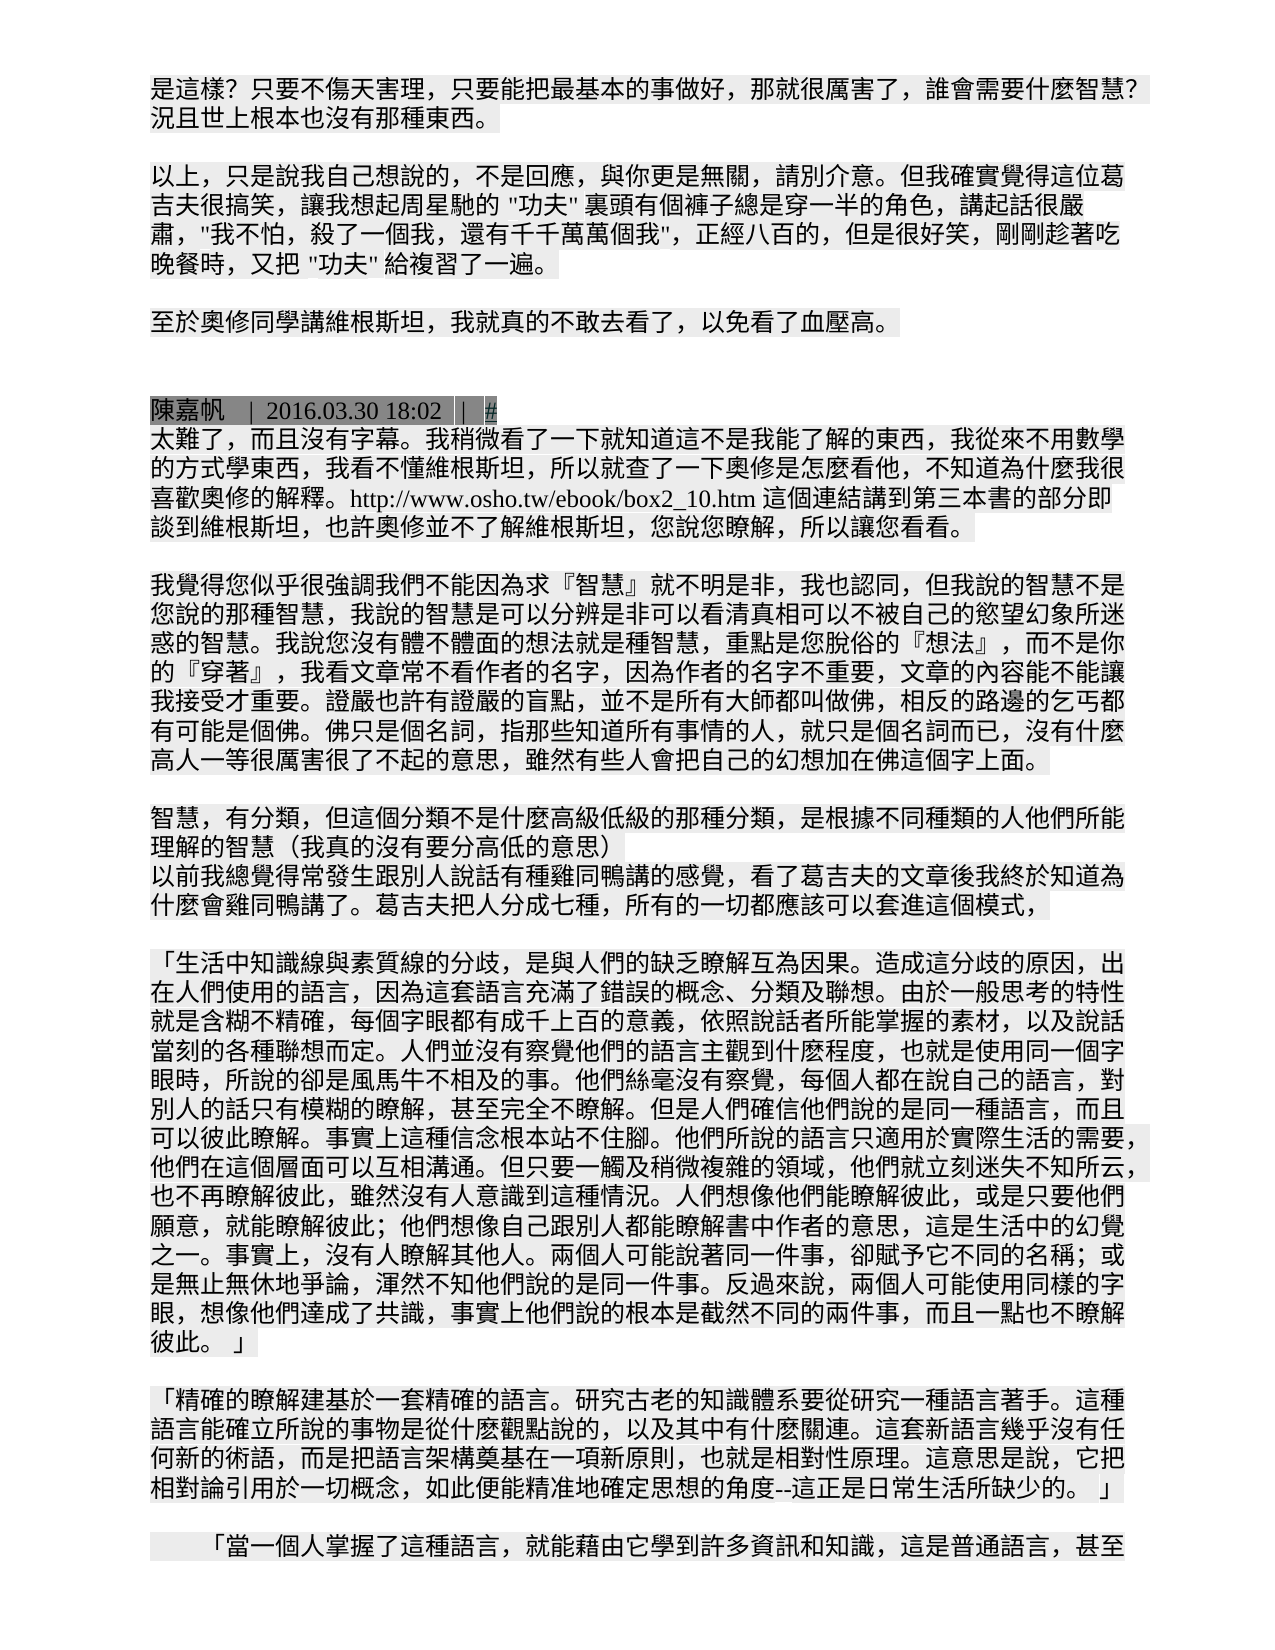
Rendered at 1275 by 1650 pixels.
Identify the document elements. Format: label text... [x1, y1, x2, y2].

text 太難了，而且沒有字幕。我稍微看了一下就知道這不是我能了解的東西，我從來不用數學的方式學東西，我看不懂維根斯坦，所以就查了一下奧修是怎麼看他，不知道為什麼我很喜歡奧修的解釋。http://www.osho.tw/ebook/box2_10.htm 這個連結講到第三本書的部分即談到維根斯坦，也許奧修並不了解維根斯坦，您說您瞭解，所以讓您看看。 我覺得您似乎很強調我們不能因為求『智慧』就不明是非，我也認同，但我說的智慧不是您說的那種智慧，我說的智慧是可以分辨是非可以看清真相可以不被自己的慾望幻象所迷惑的智慧。我說您沒有體不體面的想法就是種智慧，重點是您脫俗的『想法』，而不是你的『穿著』，我看文章常不看作者的名字，因為作者的名字不重要，文章的內容能不能讓我接受才重要。證嚴也許有證嚴的盲點，並不是所有大師都叫做佛，相反的路邊的乞丐都有可能是個佛。佛只是個名詞，指那些知道所有事情的人，就只是個名詞而已，沒有什麼高人一等很厲害很了不起的意思，雖然有些人會把自己的幻想加在佛這個字上面。 智慧，有分類，但這個分類不是什麼高級低級的那種分類，是根據不同種類的人他們所能理解的智慧（我真的沒有要分高低的意思） 以前我總覺得常發生跟別人說話有種雞同鴨講的感覺，看了葛吉夫的文章後我終於知道為什麼會雞同鴨講了。葛吉夫把人分成七種，所有的一切都應該可以套進這個模式， 「生活中知識線與素質線的分歧，是與人們的缺乏瞭解互為因果。造成這分歧的原因，出在人們使用的語言，因為這套語言充滿了錯誤的概念、分類及聯想。由於一般思考的特性就是含糊不精確，每個字眼都有成千上百的意義，依照說話者所能掌握的素材，以及說話當刻的各種聯想而定。人們並沒有察覺他們的語言主觀到什麽程度，也就是使用同一個字眼時，所說的卻是風馬牛不相及的事。他們絲毫沒有察覺，每個人都在說自己的語言，對別人的話只有模糊的瞭解，甚至完全不瞭解。但是人們確信他們說的是同一種語言，而且可以彼此瞭解。事實上這種信念根本站不住腳。他們所說的語言只適用於實際生活的需要，他們在這個層面可以互相溝通。但只要一觸及稍微複雜的領域，他們就立刻迷失不知所云，也不再瞭解彼此，雖然沒有人意識到這種情況。人們想像他們能瞭解彼此，或是只要他們願意，就能瞭解彼此；他們想像自己跟別人都能瞭解書中作者的意思，這是生活中的幻覺之一。事實上，沒有人瞭解其他人。兩個人可能說著同一件事，卻賦予它不同的名稱；或是無止無休地爭論，渾然不知他們說的是同一件事。反過來說，兩個人可能使用同樣的字眼，想像他們達成了共識，事實上他們說的根本是截然不同的兩件事，而且一點也不瞭解彼此。 」 「精確的瞭解建基於一套精確的語言。研究古老的知識體系要從研究一種語言著手。這種語言能確立所說的事物是從什麽觀點說的，以及其中有什麽關連。這套新語言幾乎沒有任何新的術語，而是把語言架構奠基在一項新原則，也就是相對性原理。這意思是說，它把相對論引用於一切概念，如此便能精准地確定思想的角度--這正是日常生活所缺少的。 」 「當一個人掌握了這種語言，就能藉由它學到許多資訊和知識，這是普通語言，甚至所有的科學和哲學術語都辦不到的。 」 「這套新語言的基本原則在於：所有的觀念都集中在一個觀念上，也就是說，它們是依各自與這中心思想的關係而定，這個中心思想就是進化。當然這不是指機械性進化，因為這種進化根本不存在，它指的是有意識及有意志的進化。 」 「讓我們再以『人』為例。在我說的這套語言中，不用『人』這一個字，而是用七個字來表示，依序是第一種人、第二種人、第三種人、第四種人、第五種人、第六種人，及第七種人。使用這七個字，人們就能瞭解彼此所談的人是什麽了。 」 「第七種人已經達到人類發展的極致，具有人可能擁有的一切，也就是意志、意識、永恆不變的我、個別性、不朽，以及其他許多我們誤歸於己有的特性。我們只有在相當瞭解第七種人及其特性時，才能瞭解我們逐步朝他進化的各個階段，也就是瞭解我們可能的發展過程。 」 「第六種人非常接近第七種人，只是他的一些特性還不能永久不變。」 「第五種人對我們而言也是可望不可及，因為他已經達成統一性。」 「第四種人是一個居中的階段，我等會兒再談。」 「第一、二、三種人都在同一層次，共同形成機械的人性。」 「第一種人生活的重心在運動中心，這種人是身體人，他的運動中心和本能中心強過理智和情感機能。」 「第二種人和第一種人在同一層次，但是他心理生活的重心是在情感中心，也就是他的情感機能強過其他機能，他是情感人。 」 「第三種人也處在同一層次，但是他心理生活的重心是在理智中心，也就是他的理智機能強過運動、本能，和情感中心。他是理智人，總是由理智和思辯來看待事物。 」 「每一個人生來就是第一種人、第二種人，或第三種人。」 「第四種人並不是天生的。他生來是第一、二，或三種人，只有在經過特定的努力之後才能成為第四種人。他一定是學校工作的產物，而不是天生的，也不是偶然發展或一般教養的成果。第四種人已經與前三種人站在不同的層次：他有一個永久的磁性中心，由他對工作的評價及與學校的關係所組成。此外，他的心裏已經開始達到平衡，不會像前三種人一樣有一個中心壓倒其他中心。他開始認識自己，也知道要往哪里去。 」 「第五種人開始形成結晶，他不會像前三種人一樣善變。但是要注意的是，第五種人可以是正確或不當工作的結果。他可以由第四種人進化而來，也可以不經由第四種人而達成。如果是後者，他就不能再發展成第六及第七種人。要成為第六種人他必須融化掉已經結晶的本質，必須要有意地忘掉他是第五種人，這只有經過可怕的痛苦才能做到，還好這種錯誤發展的例子非常少。 」 「這種把人分成七類，或是七個數字的區分解釋了許多否則無法瞭解的事物。這種區分提供了第一個適用於人的相對性觀念，事物會隨著不同類人的觀點而有所不同。 」 「如此，所有人的內在及外在表現，所有屬於人的，所有他創造出的事物，也都可以分成七類。」 「我們可以說有一種知識是屬於第一種人的，它以模仿、本能、背誦、填鴨及反覆練習為基礎。如果他是百分之百的第一種人，就會像鸚鵡或驢子一樣學習任何事物。 」 「第二種人的知識是他所喜歡的知識，他不喜歡的就一點也不知道。他總希望在每件事物上找到樂趣。反之，如果他病態，就會知道他不喜歡、壓迫他、使他害怕、恐懼及厭惡的知識。 」 「第三種人的知識以主觀的邏輯思考、字眼，及字面的瞭解為基礎。它是書蟲及學者的知識。舉例來說，第三種人會計算【可蘭經】中阿拉伯字母出現的次數，然後以此演繹一整套體系來詮釋【可蘭經】。 」 「第四種人的知識就非常不同了。這份知識來自第五種人，而又依次來自第六種人，上溯自第七種人。當然第四種人只能以他的能力限度來理解這套知識。但比起第一、二、三種人，他已經由知識的主觀面中解脫出來，邁向客觀的知識。 」 「第五種人的知識是完整而不可分割的。他已經擁有一個不可分割的我，而他所有的知識都屬於這個我。他不會有一個『我』知道某事物而另一個『我』卻不知道。他知道什麽，他整個人都會知道。他的知識比起第四種人的要更接近客觀知識。 」 「第六種人的知識是人可能擁有的最完整的知識，只是它還有可能喪失。」 「第七種人就是他自身的知識，它是不能與他分離的。它是關於一切的客觀而且實際的知識。」 「素質也是同樣的情況。第一種人的素質是依本能和感官而定，第二種人的素質是情緒的素質，第三種人的素質則是理智的素質。顯而易見的，知識不能遠離素質。第一、二、三種人的素質無法擁有第四種人以上的知識。不論你給他什麽，他都會用自己的方式來詮釋，把每一個觀念降到自己的層次來談。 」 「這七類區分一定要能運用到與人相關的一切。例如第一種藝術是屬於第一種人模仿抄襲的藝術，或是野蠻、原始感官的藝術，如野蠻人的舞蹈和音樂。有屬於第二種人的情感藝術，以及第三種人的理智、發明的藝術，也有第四種、第五種藝術等。 」 「同理，有第一種人的宗教，也就是具有懾人光彩的儀式、犧牲和祭典的宗教，或反之，沈鬱、野蠻、殘酷的宗教等。第二種人的宗教是信仰、愛、崇拜、衝動、熱情的宗教，很容易變成迫害、壓制，及滅絕『異端』和『邪教』的宗教。第三種人的宗教則是著重證據和議論的理論性宗教，它以邏輯推演、深思熟慮和詮釋為基礎。第一、二、三種宗教是我們目前所知的極限，只要我們停留在目前的層次就沒有辦法瞭解第四種以上的宗教。 」 「若不談宗教整體而只談基督教，我們也會有第一種基督教，也就是偽裝成基督教的異教。第二種基督教是情緒的宗教，有時是純潔無力，有時則充滿血腥恐怖，走向宗教審判和宗教戰爭。第三種基督教以各種新教為代表，以辯證、議論、理論為基礎。第四種基督教是第一、二、三種人毫無概念的。 」 「事實上，第一、二、三種基督教只是外在的模仿而已。只有第四種人才會努力成為基督徒，而只有第五種人才能真正成為基督徒。因為成為基督徒的意思是要具備基督徒的素質，也就是依照基督的教訓而生活。 」 「第一、二、三種人不能依照基督的教訓生活，因為對他們而言任何事都是發生的，今天是一回事，明天又是另一回事。今天他們準備把最後一件襯衫送人，明天卻因為一個人拒絕把襯衫送給他們而把他撕得粉碎。他們受每一個事件的支配與操控，而不是自己的主人，所以不能下定決心成為真正的基督徒。 」 「科學、哲學，及其他人類生活及活動的表現，都可以用同樣的方式區分成七類。但是人們日常使用的語言根本沒有這種區分，因此很難瞭解彼此。 」 [150, 425, 1125, 1561]
text 陳嘉帆 | 2016.03.30 18:02 | # [150, 396, 1125, 425]
text 你說： "我覺得您似乎很強調我們不能因為求『智慧』就不明是非"。 沒有喔，我從來沒有你說的這樣一種想法。我只說天底下根本沒有什麼智慧這樣一種東西，追求它是很荒唐很可笑甚至很不應該的；所謂智慧，不過就只是一些普通常識，或是一些很蒼白可笑但卻自以為是的東西。至於那些姿態隆崇、滿口智慧話語的人，在我看來，其實都只是講一些傻話蠢話無聊話 (我從未見過一個例外)，但他們卻講得很得意，自我滿意度非常高，比方說你所引用的這個所謂七種人，我就覺得很好笑，而且很不可思議，怎麼會有人想要這樣子去講事情，而且姿態這麼高。唯一的解釋也許是：這位作者 (葛吉夫？)太缺乏病識感了，他完全看不見自己思維與態度的可笑與膚淺。 上一篇你引用的是他 (也是葛吉夫？) 講到說每個人心裏面都住了好多人，我不是說我寫了一些搞笑回應後來不敢貼嗎，其實我是想到自己，我心裏面真的住了好多人，妖魔鬼怪一大堆，有些整天想搶銀行，有些非常變態下流，細節我不好意思講出來。我還想到電影 "大法師" 裏頭那個被魔鬼附身的小女孩，身體裏面也是住了好多人，相當可怕。印象最深、讓人感覺最邪惡的就是當那位年輕的大法師準備要驅魔時，魔鬼讓一個抽屜自動打開了。大法師問魔鬼說："這是你弄的嗎？" 魔鬼透過小女孩，溫柔地點點頭。大法師說，"那你再弄一次給我看啊。" 這時最邪惡的一幕來了，魔鬼透過小女孩，平和地說："In time"。這句英文有點不好翻譯，意思是說："何必急呢？到時候你就知道了"，感覺真是很邪門。 鬼電影一大堆，99.9999%都很無聊，只有大法師這一個魔鬼最可怕，因為他最像人。波蘭斯基的 "失嬰記" 裏頭那些魔鬼也很可怕，因為個個頗有人性；這樣的魔鬼，生活中可說觸目皆是。我想(應該說我猜，因為我不會去看)，台灣的網路上應該一面倒全是這樣一些魔鬼，人性最邪惡部份的一種盡情展現。如果有人說他不知道魔鬼長什麼樣，那就請他去上網，去一些綠油油的網站看看，大概就能了解了。 我知道，當一個人十分推崇某個東西時，你卻對這東西不敢茍同，這樣的回應往往很傷感情，但我不知道如何講得更委婉。可若我顧及所謂人情而刻意偽裝內心真實的想法，其實反倒只是在 patronize 對方，把對方給看扁了，所以一般我還是會老實講，要不就是只能保持沉默，就如同平常若有同事或朋友跟我談起政治，我就會趕緊岔開話題改談天氣一樣，因為我知道我若不是實話實說傷感情，就是只能保持沉默或顧左右而言它，搞笑，或岔開話題。 智慧大師就好像孝順大師或愛情大師一樣可笑。我只相信有孝子有戀人，我不相信天底下會有什麼孝順大師或愛情大師這種奇怪的生物。我們或許可以從一個人的生命中體會到某種動人的情感，但所謂 "孝子" 或 "戀人" 的意思是一個人的生命處於一種愛的狀態，而不是說他掌握了一套有關愛情或親情的偉大技術或高深思想。 我能明白什麼是桌球高手或圍棋大師或數學家乃至哲學家，但我沒法明白任何一個人究竟何德何能會比別人更有能力去講那些所謂智慧話語。那些東西畢竟不是一種知識，更不是一套技術；當一種東西牽涉到人，牽涉到生活，牽涉到生命時，怎麼會有人以為自己可以比別人更有能力提出種種規範性的指示或教誨？一個人之所以成為戀人，並不是因為他懂了或成功學習了有關愛情的知識或思想。我敢保證，一個人不管他去 "愛情補習班" 修多少課，他也不會因此而成為一個戀人，因為愛情這東西不但學不來，更重要的是 (底下這句話很重要，聽好哦)，根本沒有任何愛情知識需要學習。 比方說，如果有人不會打桌球，那我多少可以教他一點基本動作；如果有人想學珠算，那我也能教他怎麼在算盤上演算加減乘除；如果有人想把某種專業知識例如西方哲學或西方醫學給學好，我自信也能幫上一點忙，但如果有人想學思想，或是想學智慧話語，那就只能請他另請高明了。問題是，"高明" 上哪請呢？世界上應該不會有這種生物才對。 "智慧" 這東西，在我看來，基本上就是一些 (往往混得不錯、有錢有閒有地位的) 人的一種高度自我滿意或極度缺乏自信的展現。我過去還認識不少這樣的 (追求) 智慧人士。比方說有一位朋友，財產至少比我多出五個零，她輕鬆賺一天的錢，我恐怕得賣命工作賺上一年。她很愛智慧，一度也把我視為智慧人士，甚至認為我是潛力股，有一天將成為家喻戶曉的智慧大師。據她說，追求智慧是要花錢上課的，一次課程至少四、五十萬起跳，讓你不但心靈提升，而且達到天人合一的境界。她認定我有朝一日將成智慧大師，直到後來才慢慢發現我的真面目。現在會把我當成智慧大師的人越來越少了，趨近於零；就像投資股票一樣，人們慢慢發現我原來是地雷股，而非潛力股；把我當笑柄看、當笑話看、甚至當成低智能人士看、打落水狗、嘲弄羞辱的人，倒是越來越多。 我這位熱愛智慧的朋友，原本一直以為西方哲學就是在學習市面上那樣一些鬼話，我是說像證嚴的靜思語那樣一些智慧話語。我跟她說不是不是，我不是在研究那樣一些東西，我說我研究的東西至少有一大部份比較像數學；西方哲學 (特別是分析哲學) 是不講智慧的，只講演算、分析、論證、推論及演繹等等，就算歐陸哲學也同樣是以理性為基礎，並不是提出一堆不知道從哪來的什麼智慧話語或生活道德指南。她聽了，當場表示對我很失望。 我估計，她至今應該還在繼續追求智慧。每當聽她說起那些名人齊聚一堂的智慧課程班，總覺得很不可思議，光聽那樣一些無聊話，竟然就得花上幾十萬，聽完就能開拓心靈與智慧，並且獲得快樂？奧修這個人，我也曾經聽她提過。她對我之對於奧修一無所知，顯然也頗為失望。她還說，兩萬塊以下的衣服或褲子，她不敢穿出門；對我之穿著，似乎也感到失望。有一天，她邀我去她家做客，我用走路的，因為是在山裏，我邊走邊吃，一手拿著一包甘蔗，一手還拿著一個塑膠袋裝甘蔗渣。她看到之後嚇壞了，一直說 "怎麼可能！怎麼可能！一個劍橋高材生怎麼可能一邊走路一邊啃甘蔗！？" 慢慢地，她就看穿我根本不是智慧大師那塊料。 但我敢說，智慧大師們如果真的知道什麼是生活，大概就不會吃飽太閒整天講那些自己胡思亂想的可笑智慧話語了。別說那些更加艱難過生活的人，光說我也行，每天公私繁忙，主內又主外，忙進又忙出，數十年以來，每天24小時忙得團團轉，雜事一堆，天災人禍從不間斷，經常連睡覺都很難找到時間，有時一忙起來，連想小個便都抽不出時間。 我也敢說，智慧大師們如果真的知道什麼是生命，什麼是痛苦，什麼是悲劇慘劇，大概也就不會姿態隆崇地講那些非常蒼白的無謂生命指南或什麼智慧思索了。別說那些遭受巨大折磨的人，光說我也行，長達十幾年餓肚子，一年幾乎有360天處於嚴重饑餓狀態，餓成皮包骨，一度還以高雄火車站為家，半夜被警察趕來趕去，大學時甚至得去賣血，換得幾餐麵包；智慧大師們如果處於這樣的生命造化，我想他的姿態就不會那麼高了。 要是智慧大師們進一步像我一樣，飽經滄桑，家毀人亡，承受各種幾乎難以承受的身心靈虐待與折磨，飽受污名與誤解，我敢說，如果他們也曾如此，大概也就不會那麼巍巍峨峨地整天講那些十足空洞可笑的無聊智慧話語了。 我倒是也有一套智慧理論，簡單說就是及格主義：不要老是說那些崇高的偉大理想啦，只要及格就好。比方說，我在英國十年，從沒在醫院或媒體上聽誰在講什麼醫學倫理，反倒是在烏七媽黑的台灣醫界卻...哇！倫理滿天飛！整天倫理講個不停，每個醫生一輩子到死都得被迫要上一大堆十分空洞的什麼倫理課，才能繼續保有醫師執照；而且一講起來全是一些什麼理念、理想的，或是什麼犧牲奉獻或史懷哲的。可是，需要講得這麼崇高嗎？你只要不違法、不害人、不貪財，不要像柯文哲那樣私設帳戶撈錢，不就好了？至少也先做到這些，再來講什麼犧牲奉獻或偉大理念也不遲。這就好像銀行員，每天面對一堆鈔票，就是照規矩辦事就行，有必要講什麼無慾則剛、視富貴如浮雲嗎？每個人的生命難道不也是這樣？只要不傷天害理，只要能把最基本的事做好，那就很厲害了，誰會需要什麼智慧？況且世上根本也沒有那種東西。 以上，只是說我自己想說的，不是回應，與你更是無關，請別介意。但我確實覺得這位葛吉夫很搞笑，讓我想起周星馳的 "功夫" 裏頭有個褲子總是穿一半的角色，講起話很嚴肅，"我不怕，殺了一個我，還有千千萬萬個我"，正經八百的，但是很好笑，剛剛趁著吃晚餐時，又把 "功夫" 給複習了一遍。 至於奧修同學講維根斯坦，我就真的不敢去看了，以免看了血壓高。 [150, 75, 1125, 337]
